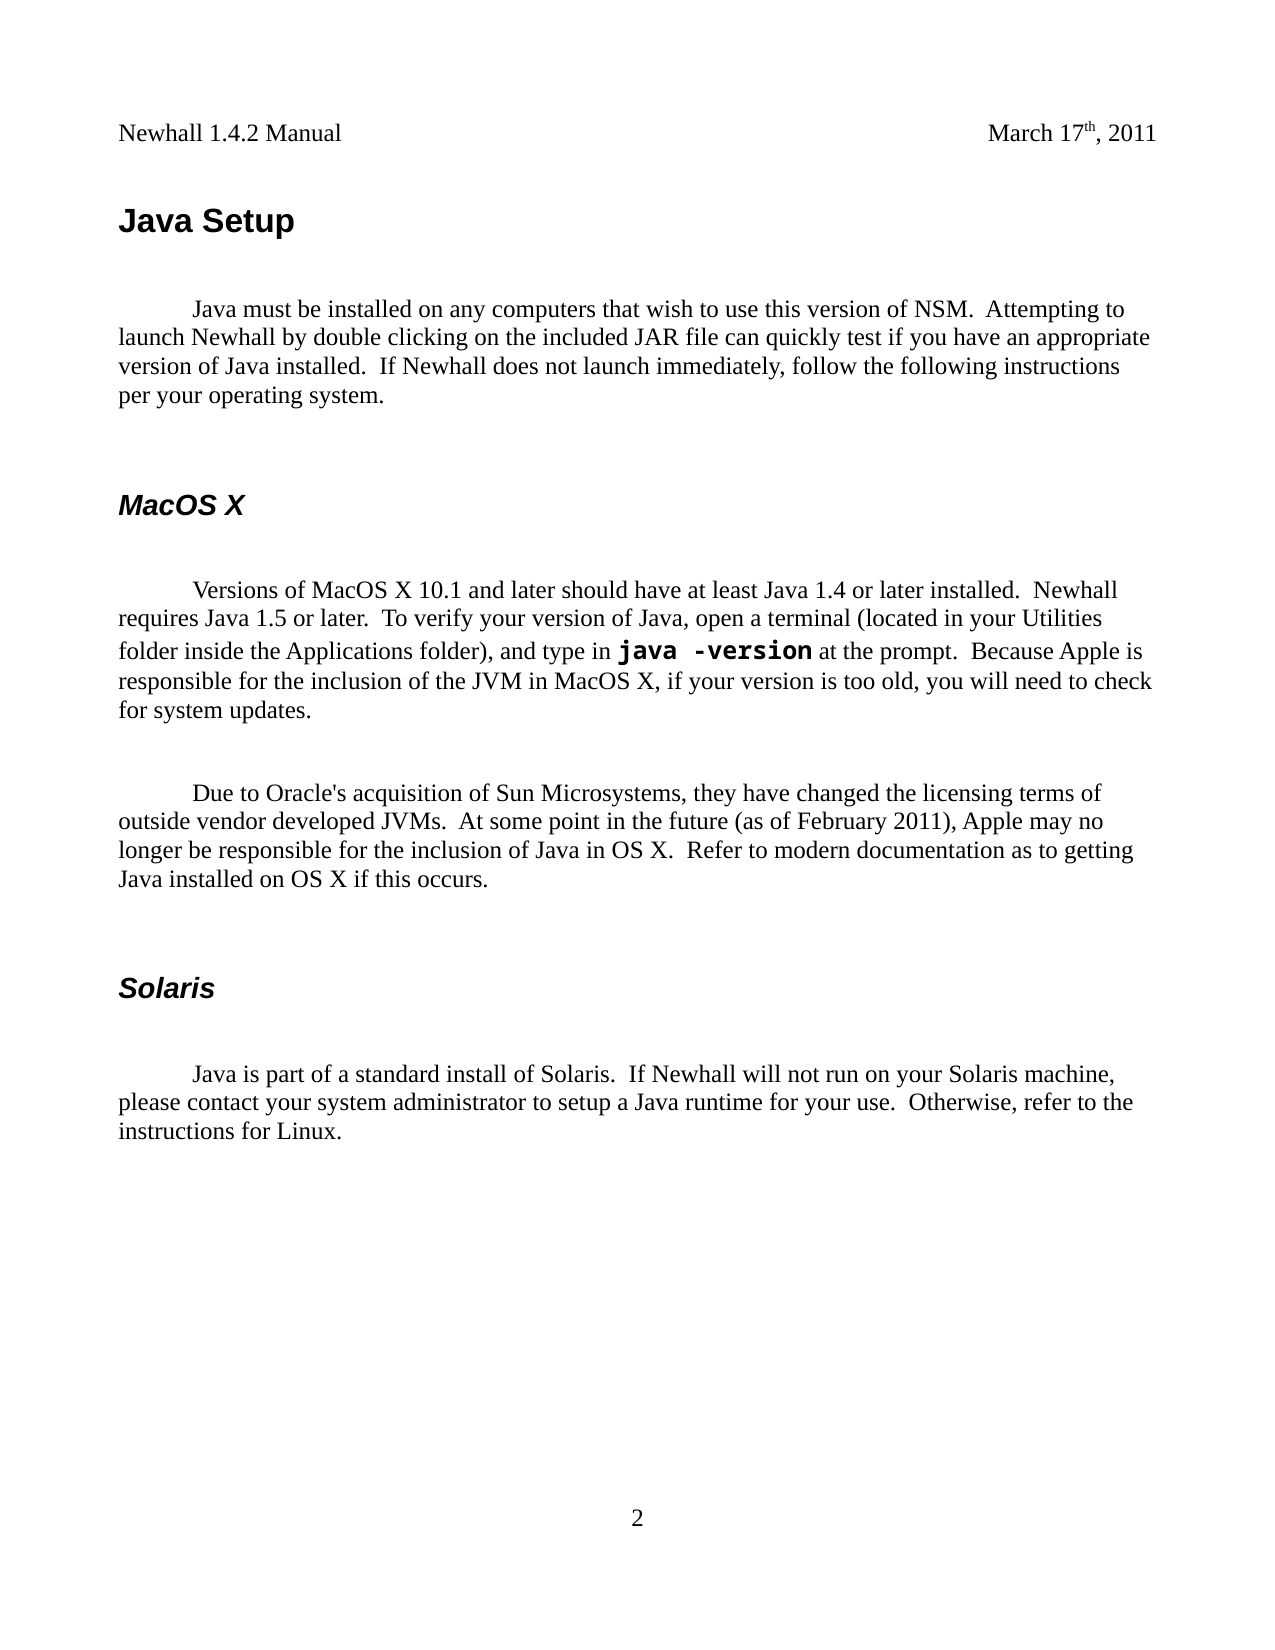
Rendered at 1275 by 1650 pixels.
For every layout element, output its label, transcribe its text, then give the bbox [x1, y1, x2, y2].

text Due to Oracle's acquisition of Sun Microsystems, they have changed the licensing terms of outside vendor developed JVMs. At some point in the future (as of February 2011), Apple may no longer be responsible for the inclusion of Java in OS X. Refer to modern documentation as to getting Java installed on OS X if this occurs. [118, 778, 1157, 893]
text Java must be installed on any computers that wish to use this version of NSM. Attempting to launch Newhall by double clicking on the included JAR file can quickly test if you have an appropriate version of Java installed. If Newhall does not launch immediately, follow the following instructions per your operating system. [118, 294, 1157, 409]
subtitle Java Setup [118, 201, 1157, 240]
subtitle Solaris [118, 971, 1157, 1005]
text Java is part of a standard install of Solaris. If Newhall will not run on your Solaris machine, please contact your system administrator to setup a Java runtime for your use. Otherwise, refer to the instructions for Linux. [118, 1059, 1157, 1145]
subtitle MacOS X [118, 487, 1157, 521]
text Versions of MacOS X 10.1 and later should have at least Java 1.4 or later installed. Newhall requires Java 1.5 or later. To verify your version of Java, open a terminal (located in your Utilities folder inside the Applications folder), and type in java -version at the prompt. Because Apple is responsible for the inclusion of the JVM in MacOS X, if your version is too old, you will need to check for system updates. [118, 575, 1157, 724]
